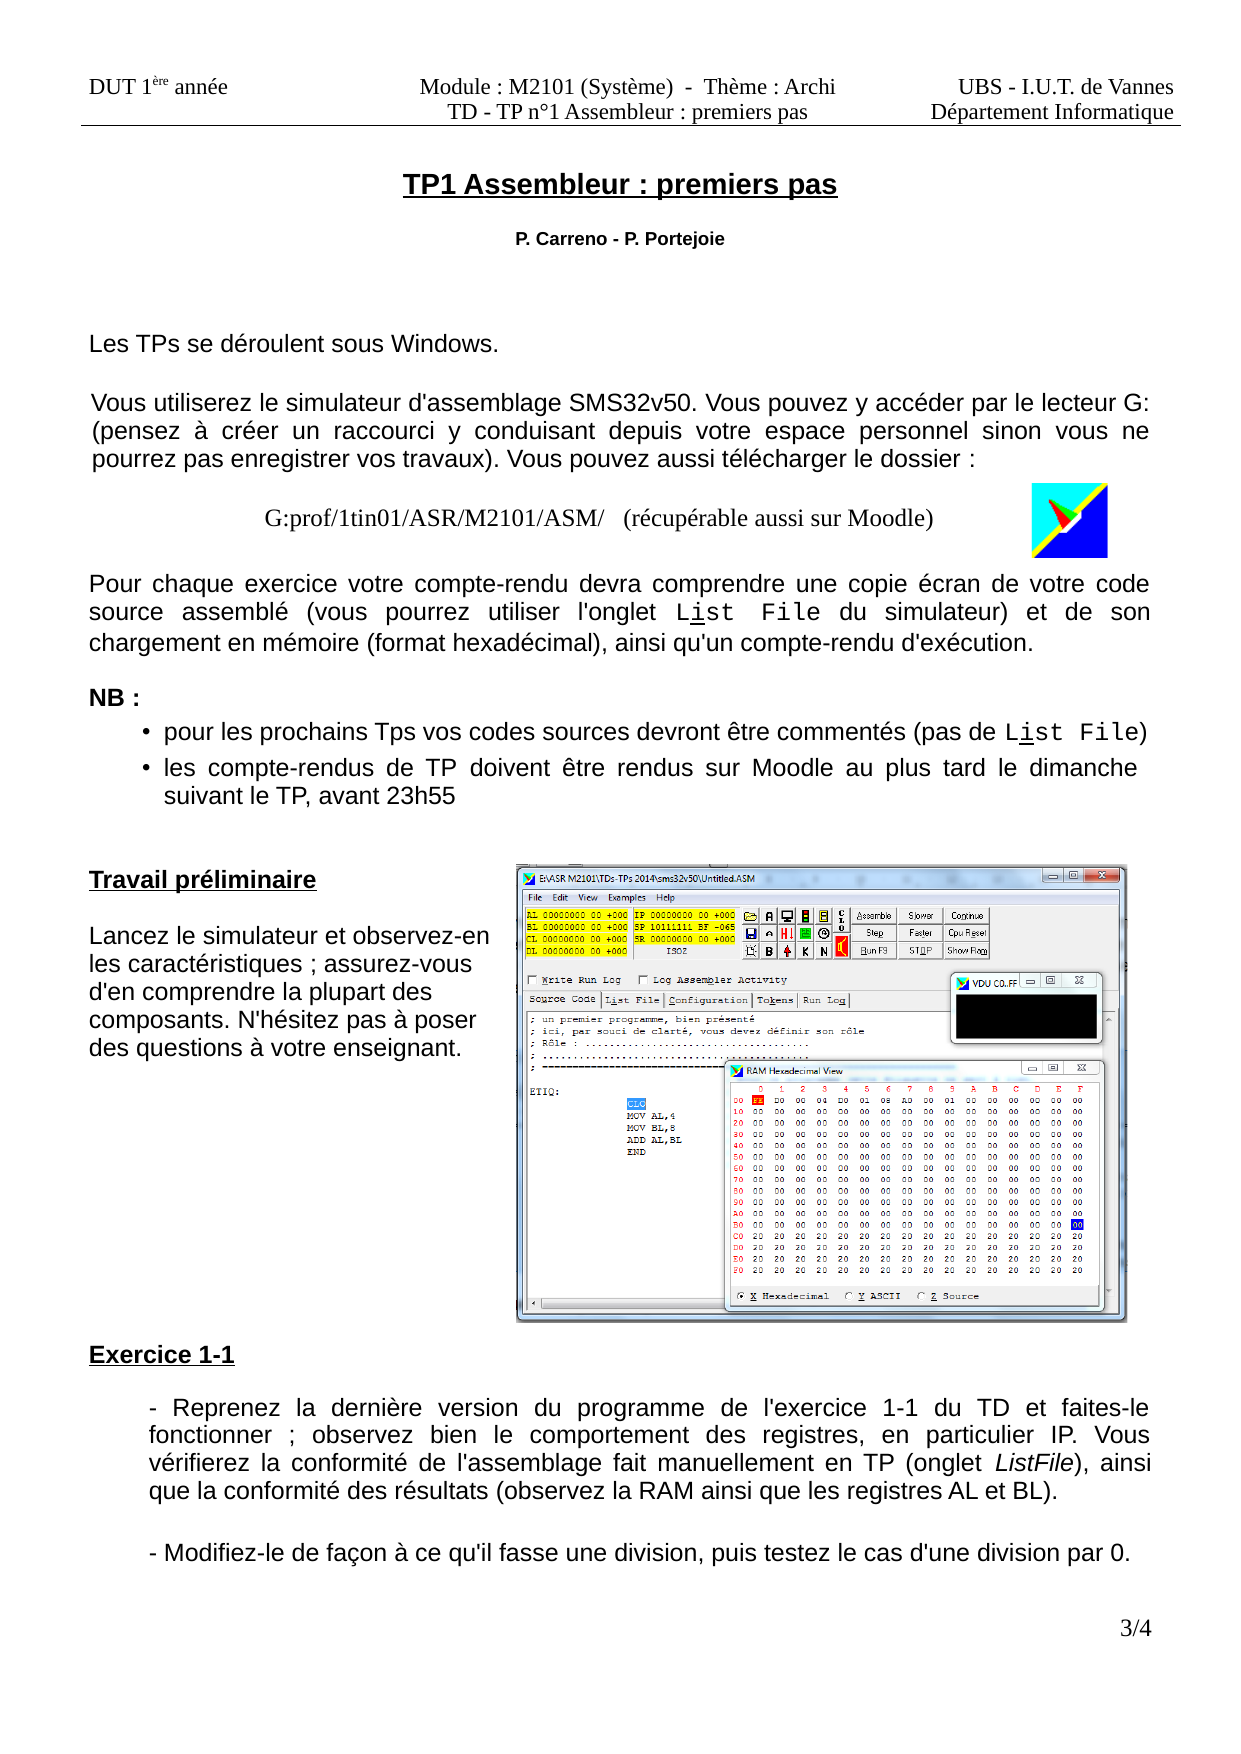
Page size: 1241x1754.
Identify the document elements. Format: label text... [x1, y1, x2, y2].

text composants. N'hésitez pas à poser [89, 1005, 516, 1033]
list les compte-rendus de TP doivent être rendus sur Moodle au plus tard le dimanche suivant le TP, avant 23h55 [142, 754, 1152, 810]
text - Reprenez la dernière version du programme de l'exercice 1-1 du TD et faites-le fonctionner ; observez bien le comportement des registres, en particulier IP. Vous vérifierez la conformité de l'assemblage fait manuellement en TP (onglet ListFile), ainsi que la conformité des résultats (observez la RAM ainsi que les registres AL et BL). [148, 1393, 1152, 1505]
subtitle Vous utiliserez le simulateur d'assemblage SMS32v50. Vous pouvez y accéder par le lecteur G: (pensez à créer un raccourci y conduisant depuis votre espace personnel sinon vous ne pourrez pas enregistrer vos travaux). Vous pouvez aussi télécharger le dossier : [91, 389, 1152, 473]
text Exercice 1-1 [89, 1340, 1152, 1368]
text G:prof/1tin01/ASR/M2101/ASM/ (récupérable aussi sur Moodle) [166, 504, 1031, 532]
text des questions à votre enseignant. [89, 1033, 516, 1061]
text NB : [89, 684, 1152, 712]
text [1128, 977, 1152, 1005]
text Pour chaque exercice votre compte-rendu devra comprendre une copie écran de votre code source assemblé (vous pourrez utiliser l'onglet List File du simulateur) et de son chargement en mémoire (format hexadécimal), ainsi qu'un compte-rendu d'exécution. [89, 570, 1152, 656]
subtitle TP1 Assembleur : premiers pas [89, 168, 1152, 200]
text P. Carreno - P. Portejoie [89, 228, 1152, 249]
text [1108, 504, 1152, 532]
text Lancez le simulateur et observez-en [89, 922, 516, 949]
picture [1031, 483, 1108, 558]
subtitle Les TPs se déroulent sous Windows. [89, 330, 1152, 358]
text Travail préliminaire [89, 866, 516, 894]
text [1128, 866, 1152, 894]
text d'en comprendre la plupart des [89, 977, 516, 1005]
text - Modifiez-le de façon à ce qu'il fasse une division, puis testez le cas d'une division par 0. [148, 1539, 1152, 1567]
text [1128, 1033, 1152, 1061]
picture [516, 864, 1128, 1323]
text [1128, 1005, 1152, 1033]
list pour les prochains Tps vos codes sources devront être commentés (pas de List File) [142, 718, 1152, 748]
text les caractéristiques ; assurez-vous [89, 949, 516, 977]
